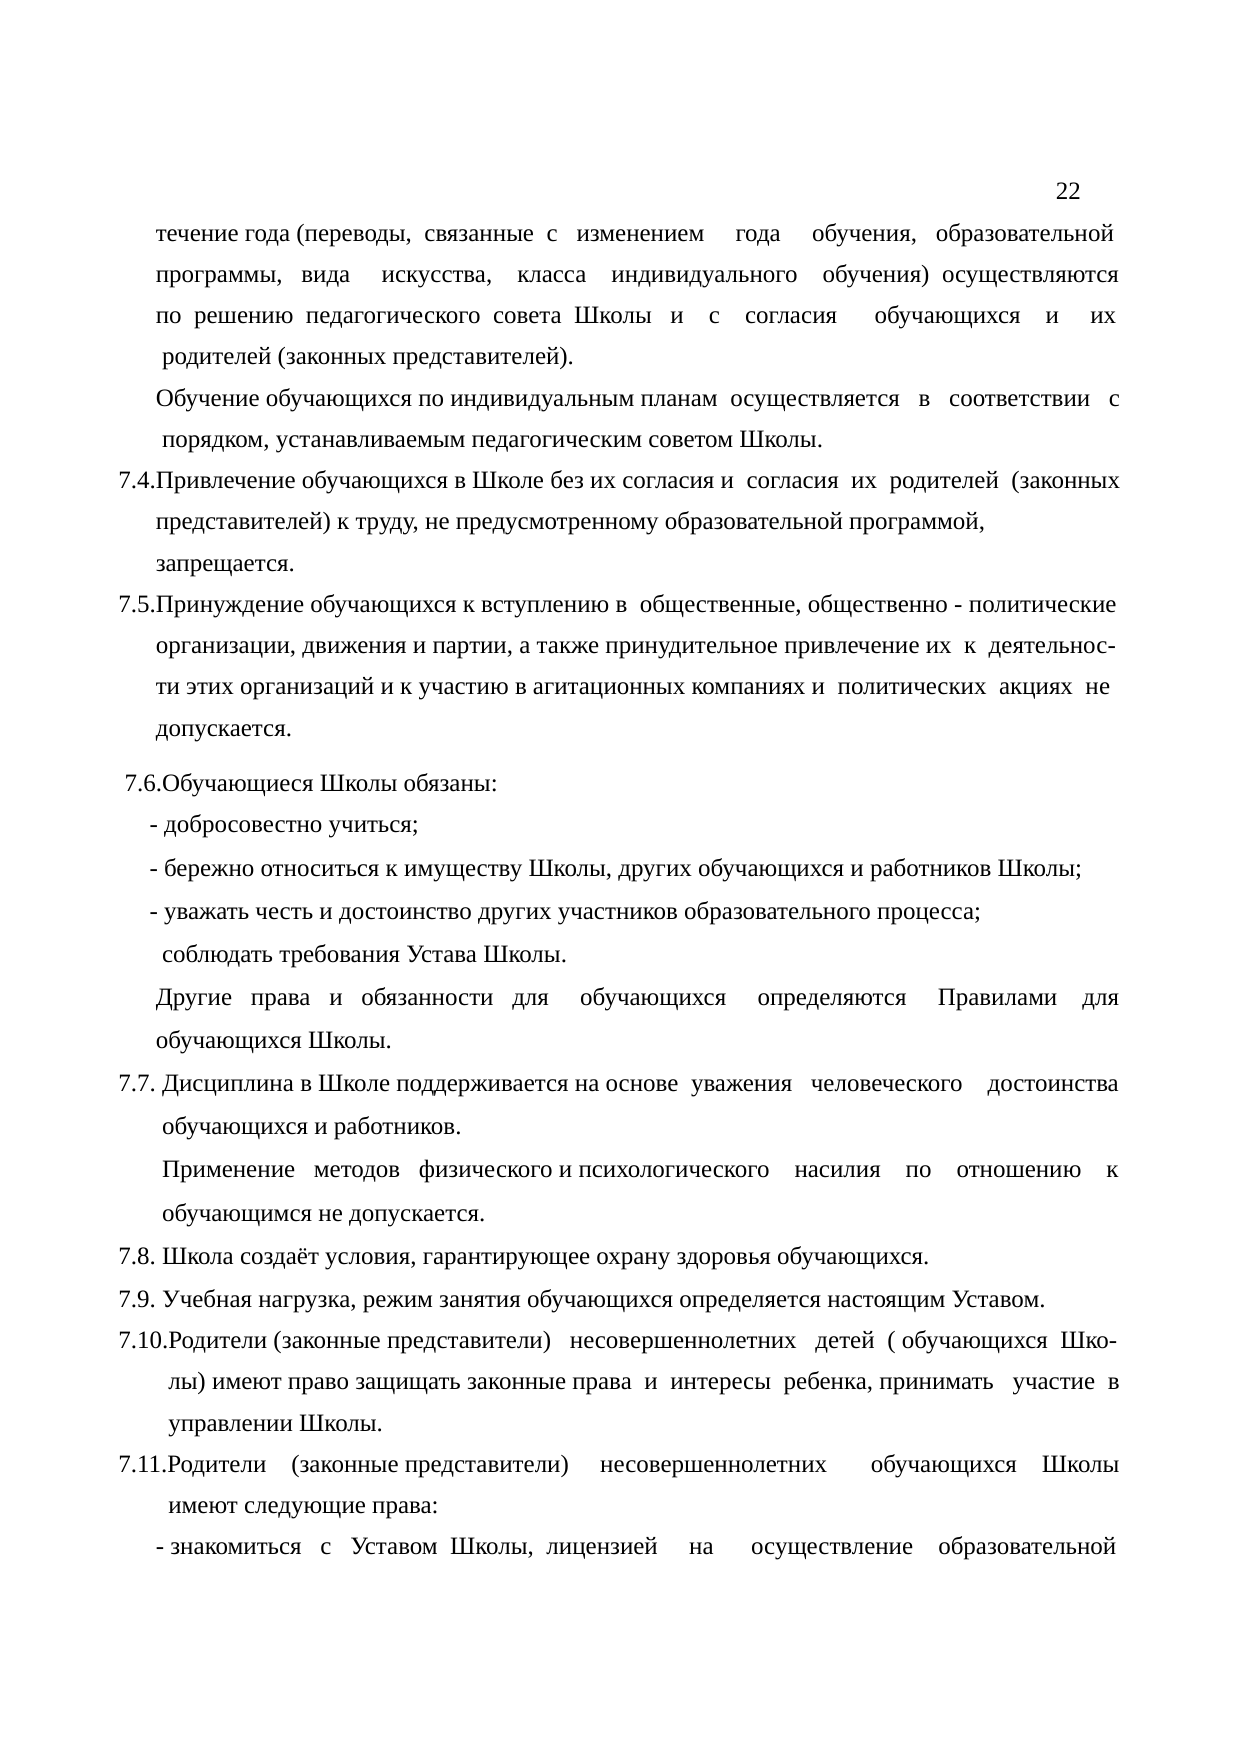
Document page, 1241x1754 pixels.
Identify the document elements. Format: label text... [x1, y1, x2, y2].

text 7.6.Обучающиеся Школы обязаны: [118, 768, 1122, 797]
text 7.7. Дисциплина в Школе поддерживается на основе уважения человеческого достоинства [118, 1068, 1122, 1097]
text организации, движения и партии, а также принудительное привлечение их к деятельнос- [118, 630, 1122, 659]
text по решению педагогического совета Школы и с согласия обучающихся и их [118, 300, 1122, 329]
text обучающимся не допускается. [118, 1198, 1122, 1226]
text - уважать честь и достоинство других участников образовательного процесса; [118, 896, 1122, 924]
text - добросовестно учиться; [118, 809, 1122, 838]
text программы, вида искусства, класса индивидуального обучения) осуществляются [118, 259, 1122, 288]
text 7.9. Учебная нагрузка, режим занятия обучающихся определяется настоящим Уставом. [118, 1284, 1122, 1313]
text представителей) к труду, не предусмотренному образовательной программой, [118, 506, 1122, 535]
text Применение методов физического и психологического насилия по отношению к [118, 1154, 1122, 1183]
text соблюдать требования Устава Школы. [118, 939, 1122, 968]
text допускается. [118, 713, 1122, 741]
text обучающихся Школы. [118, 1025, 1122, 1054]
text 7.4.Привлечение обучающихся в Школе без их согласия и согласия их родителей (законных [118, 465, 1122, 494]
text 7.8. Школа создаёт условия, гарантирующее охрану здоровья обучающихся. [118, 1241, 1122, 1269]
text 7.10.Родители (законные представители) несовершеннолетних детей ( обучающихся Шко- [118, 1325, 1122, 1354]
text 7.11.Родители (законные представители) несовершеннолетних обучающихся Школы [118, 1449, 1122, 1478]
text 22 [118, 176, 1122, 205]
text лы) имеют право защищать законные права и интересы ребенка, принимать участие в [118, 1366, 1122, 1395]
text - бережно относиться к имуществу Школы, других обучающихся и работников Школы; [118, 853, 1122, 881]
text Другие права и обязанности для обучающихся определяются Правилами для [118, 982, 1122, 1011]
text обучающихся и работников. [118, 1111, 1122, 1140]
text родителей (законных представителей). [118, 341, 1122, 370]
text запрещается. [118, 548, 1122, 576]
text Обучение обучающихся по индивидуальным планам осуществляется в соответствии с [118, 383, 1122, 411]
text 7.5.Принуждение обучающихся к вступлению в общественные, общественно - политические [118, 589, 1122, 618]
text ти этих организаций и к участию в агитационных компаниях и политических акциях не [118, 671, 1122, 700]
text - знакомиться с Уставом Школы, лицензией на осуществление образовательной [118, 1531, 1122, 1560]
text управлении Школы. [118, 1408, 1122, 1436]
text имеют следующие права: [118, 1490, 1122, 1519]
text порядком, устанавливаемым педагогическим советом Школы. [118, 424, 1122, 453]
text течение года (переводы, связанные с изменением года обучения, образовательной [118, 218, 1122, 246]
